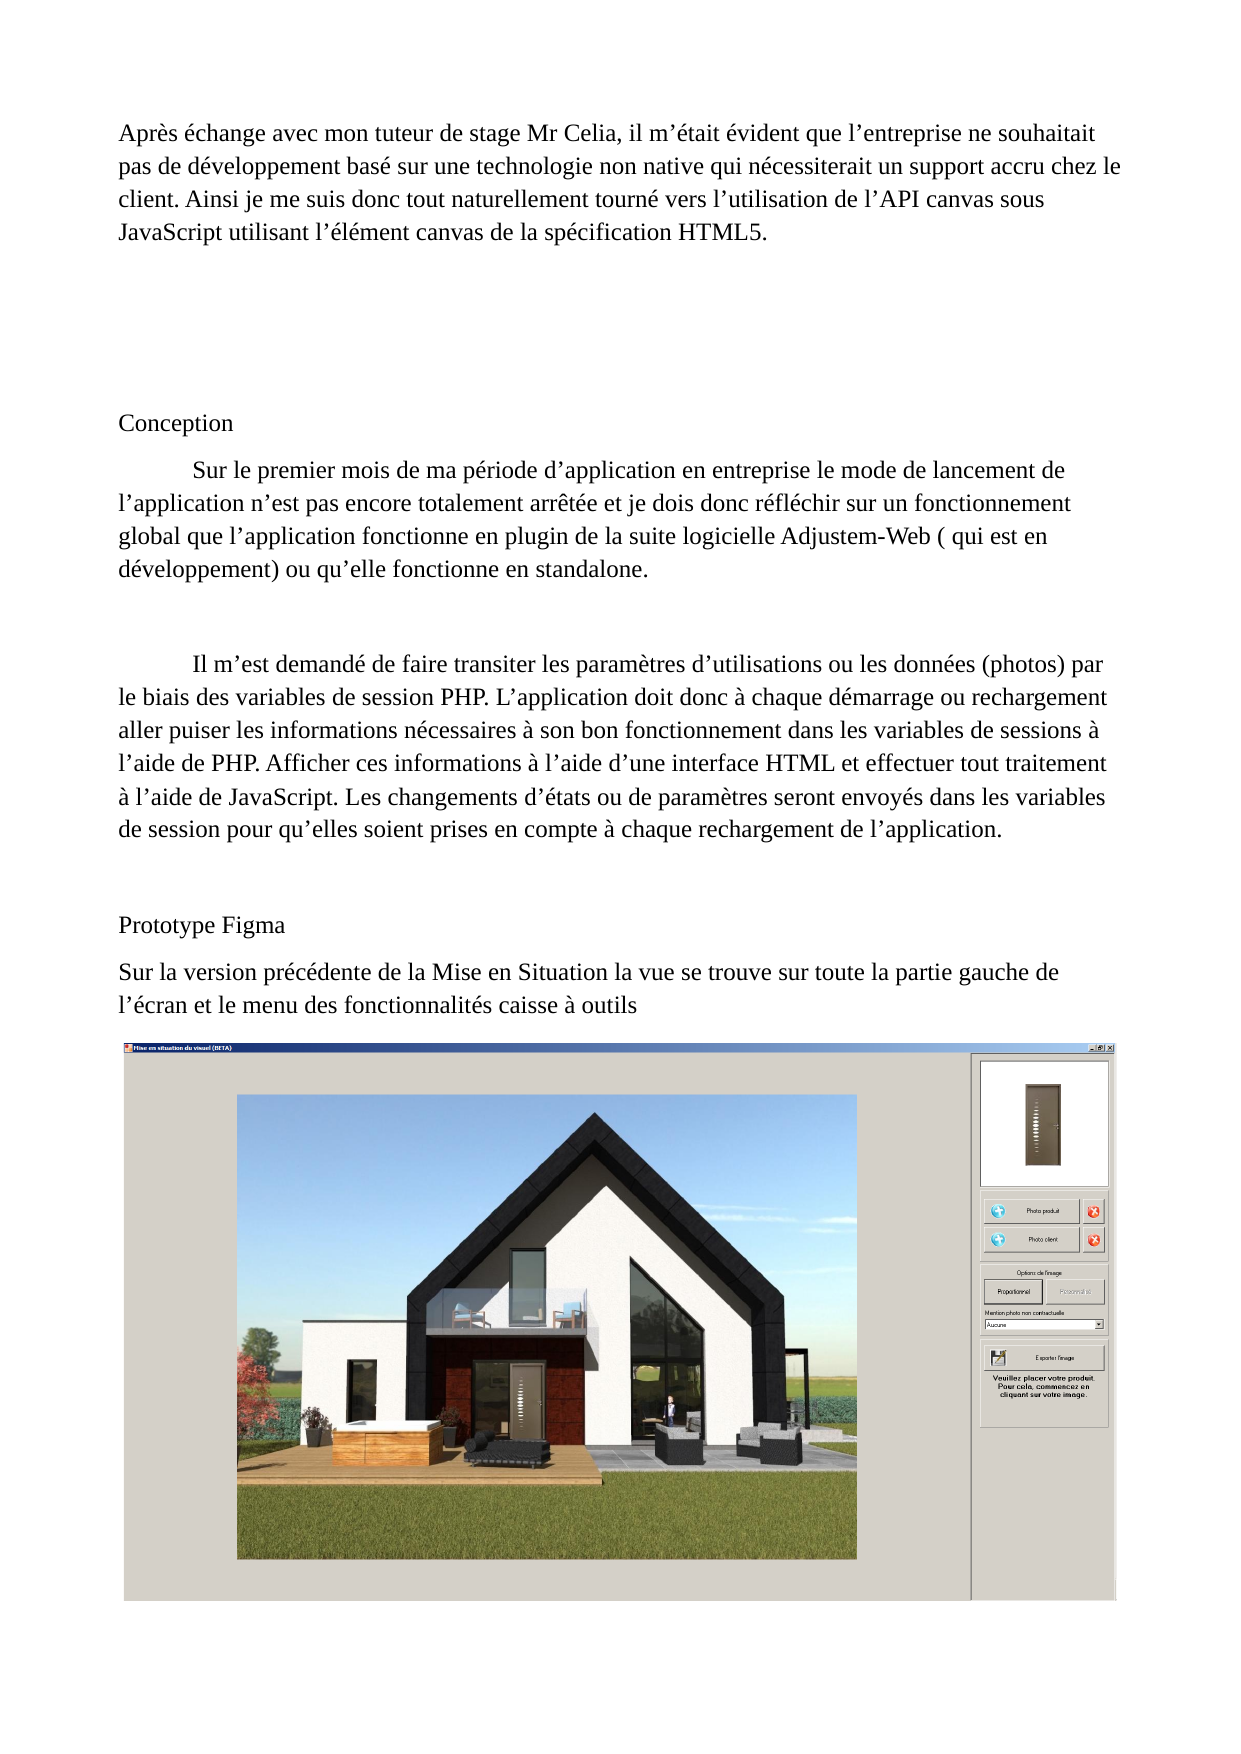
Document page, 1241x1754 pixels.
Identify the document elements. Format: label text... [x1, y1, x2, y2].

table_header [118, 1038, 1122, 1635]
text Il m’est demandé de faire transiter les paramètres d’utilisations ou les données (photos) par le biais des variables de session PHP. L’application doit donc à chaque démarrage ou rechargement aller puiser les informations nécessaires à son bon fonctionnement dans les variables de sessions à l’aide de PHP. Afficher ces informations à l’aide d’une interface HTML et effectuer tout traitement à l’aide de JavaScript. Les changements d’états ou de paramètres seront envoyés dans les variables de session pour qu’elles soient prises en compte à chaque rechargement de l’application. [118, 649, 1122, 843]
text Prototype Figma [118, 910, 1122, 938]
text Sur le premier mois de ma période d’application en entreprise le mode de lancement de l’application n’est pas encore totalement arrêtée et je dois donc réfléchir sur un fonctionnement global que l’application fonctionne en plugin de la suite logicielle Adjustem-Web ( qui est en développement) ou qu’elle fonctionne en standalone. [118, 455, 1122, 583]
text Après échange avec mon tuteur de stage Mr Celia, il m’était évident que l’entreprise ne souhaitait pas de développement basé sur une technologie non native qui nécessiterait un support accru chez le client. Ainsi je me suis donc tout naturellement tourné vers l’utilisation de l’API canvas sous JavaScript utilisant l’élément canvas de la spécification HTML5. [118, 118, 1122, 246]
text Sur la version précédente de la Mise en Situation la vue se trouve sur toute la partie gauche de l’écran et le menu des fonctionnalités caisse à outils [118, 957, 1122, 1019]
picture [123, 1043, 1117, 1601]
text Conception [118, 408, 1122, 436]
